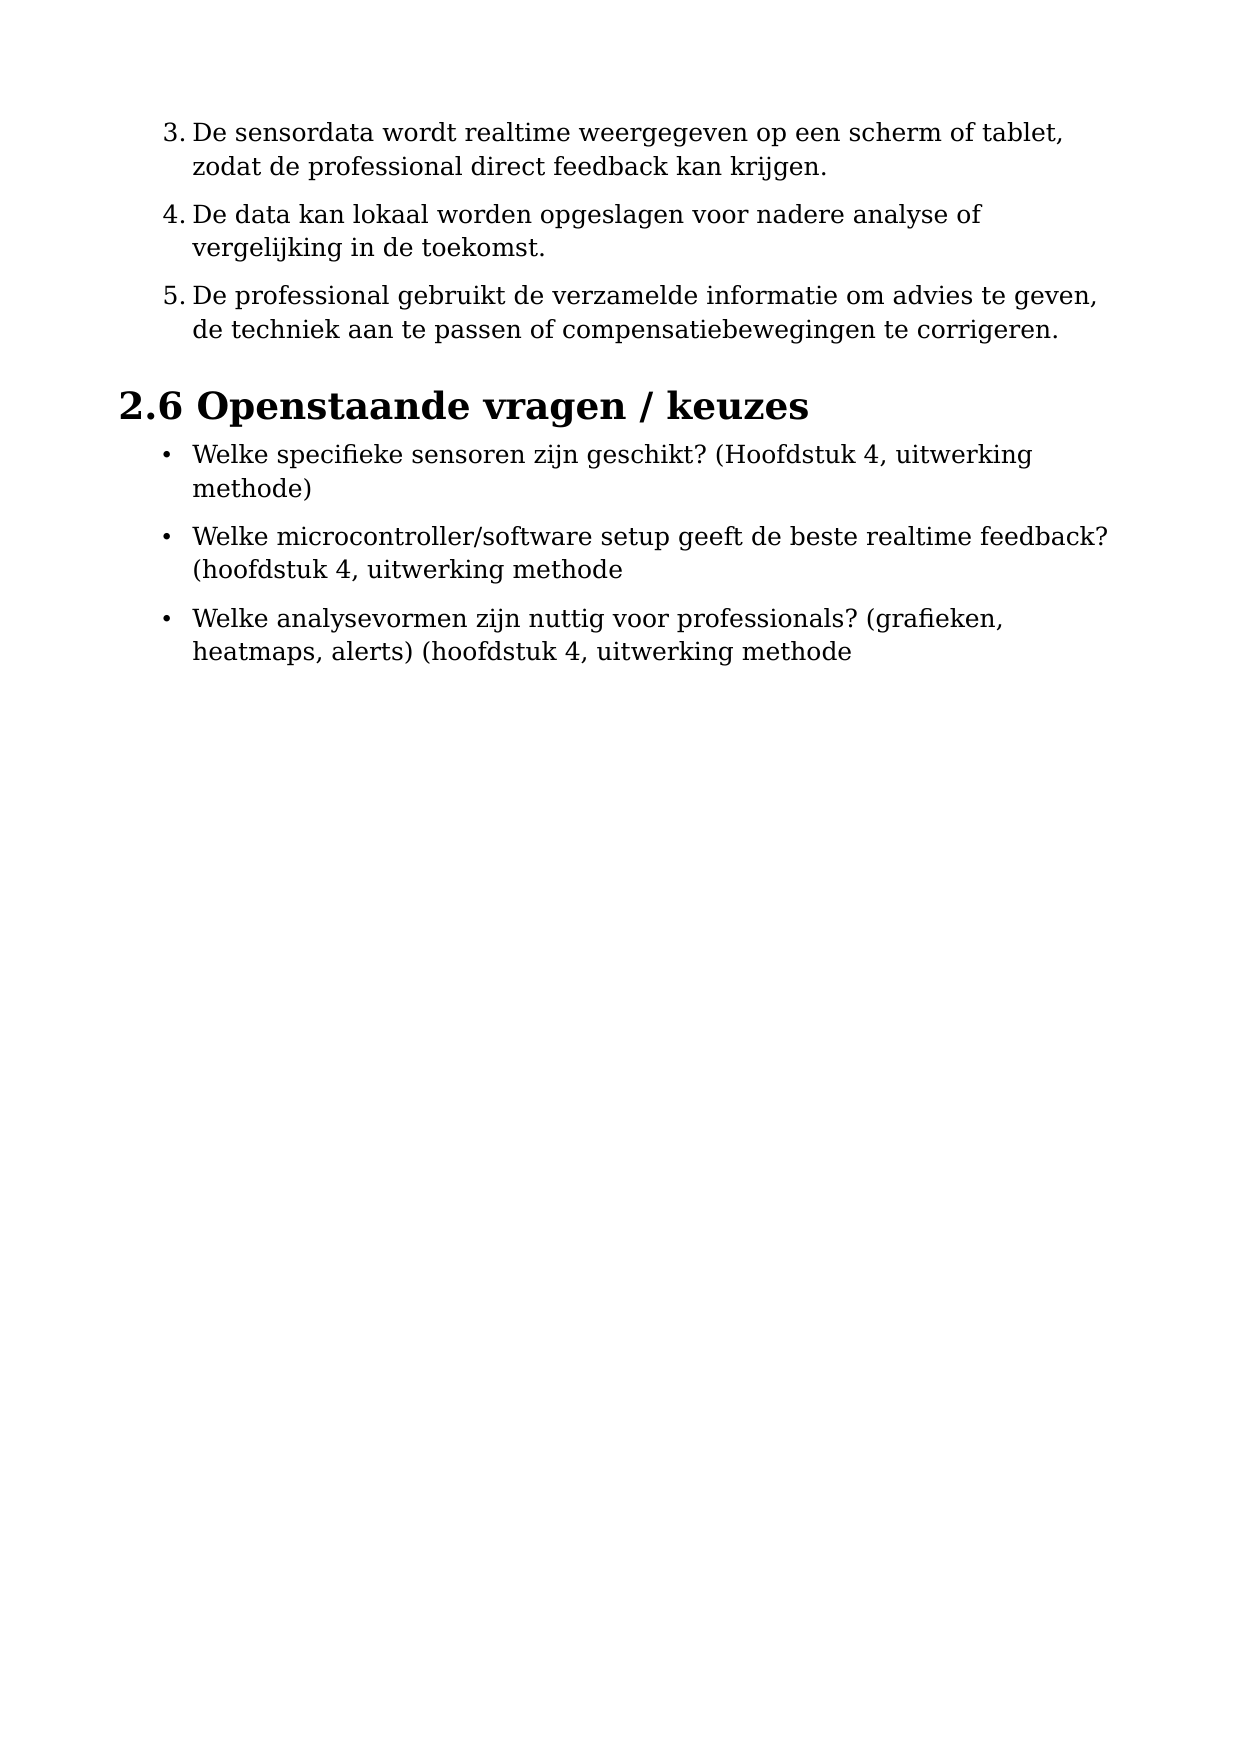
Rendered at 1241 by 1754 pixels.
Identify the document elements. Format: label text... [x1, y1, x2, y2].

list De sensordata wordt realtime weergegeven op een scherm of tablet, zodat de professional direct feedback kan krijgen. [162, 118, 1122, 181]
list De professional gebruikt de verzamelde informatie om advies te geven, de techniek aan te passen of compensatiebewegingen te corrigeren. [162, 281, 1122, 344]
list Welke microcontroller/software setup geeft de beste realtime feedback? (hoofdstuk 4, uitwerking methode [162, 522, 1122, 585]
list De data kan lokaal worden opgeslagen voor nadere analyse of vergelijking in de toekomst. [162, 200, 1122, 262]
subtitle 2.6 Openstaande vragen / keuzes [118, 384, 1122, 428]
list Welke analysevormen zijn nuttig voor professionals? (grafieken, heatmaps, alerts) (hoofdstuk 4, uitwerking methode [162, 604, 1122, 667]
list Welke specifieke sensoren zijn geschikt? (Hoofdstuk 4, uitwerking methode) [162, 441, 1122, 503]
